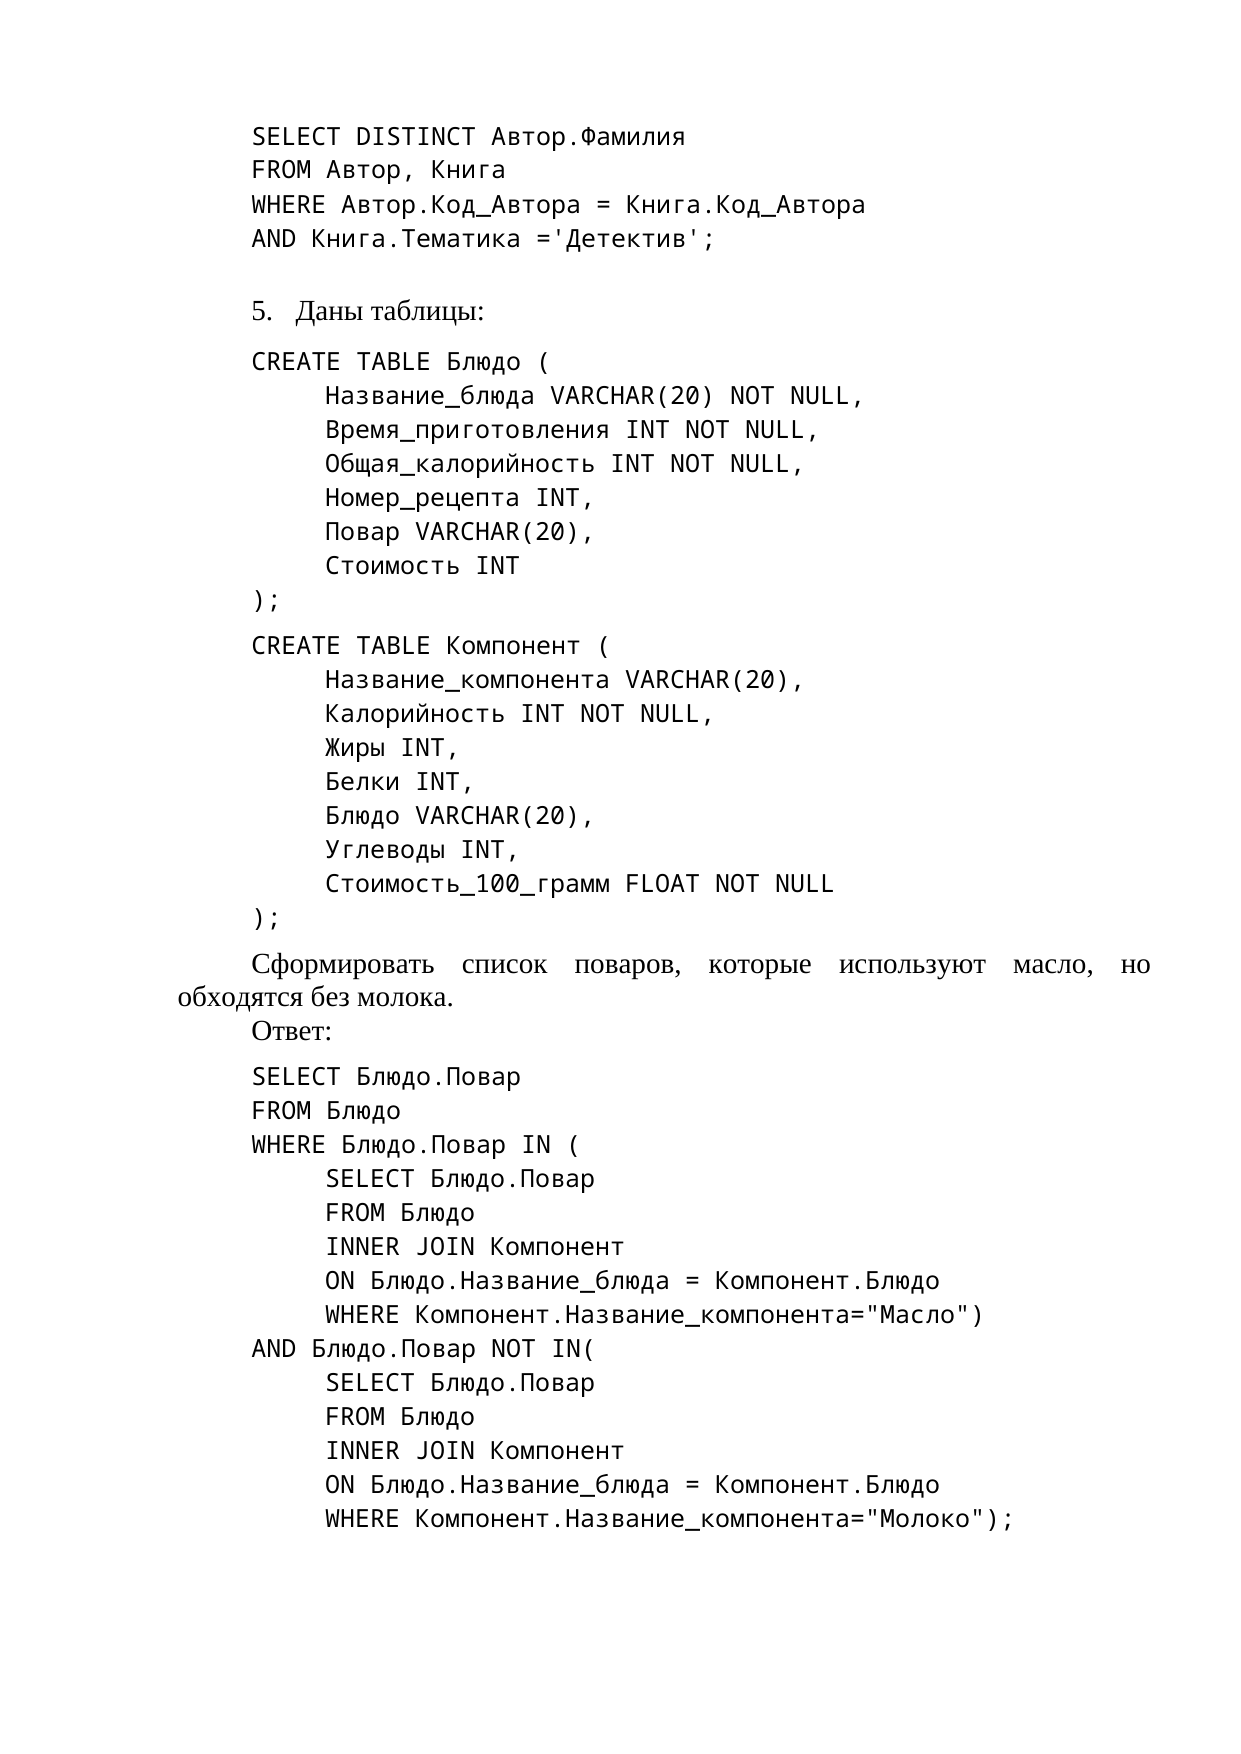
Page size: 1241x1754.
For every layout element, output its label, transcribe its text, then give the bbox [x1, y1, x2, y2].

list Ответ: [177, 1013, 1152, 1046]
list Сформировать список поваров, которые используют масло, но обходятся без молока. [177, 946, 1152, 1013]
text Время_приготовления INT NOT NULL, [177, 411, 1152, 445]
text Название_блюда VARCHAR(20) NOT NULL, [177, 377, 1152, 411]
text Углеводы INT, [177, 832, 1152, 866]
text INNER JOIN Компонент [177, 1433, 1152, 1467]
text AND Блюдо.Повар NOT IN( [177, 1331, 1152, 1365]
text SELECT Блюдо.Повар [177, 1365, 1152, 1399]
text WHERE Блюдо.Повар IN ( [177, 1126, 1152, 1160]
text Стоимость INT [177, 548, 1152, 582]
text CREATE TABLE Компонент ( [177, 627, 1152, 662]
text WHERE Компонент.Название_компонента="Масло") [177, 1297, 1152, 1331]
text ); [177, 582, 1152, 616]
text CREATE TABLE Блюдо ( [177, 343, 1152, 377]
text ON Блюдо.Название_блюда = Компонент.Блюдо [177, 1263, 1152, 1297]
text Блюдо VARCHAR(20), [177, 798, 1152, 832]
text Калорийность INT NOT NULL, [177, 696, 1152, 730]
text Номер_рецепта INT, [177, 479, 1152, 513]
text Жиры INT, [177, 730, 1152, 764]
text FROM Автор, Книга [177, 152, 1152, 186]
text ); [177, 900, 1152, 934]
text Белки INT, [177, 764, 1152, 798]
text ON Блюдо.Название_блюда = Компонент.Блюдо [177, 1467, 1152, 1501]
text WHERE Компонент.Название_компонента="Молоко"); [177, 1501, 1152, 1535]
text Повар VARCHAR(20), [177, 513, 1152, 548]
list Даны таблицы: [177, 293, 1152, 326]
text AND Книга.Тематика ='Детектив'; [177, 220, 1152, 254]
text FROM Блюдо [177, 1399, 1152, 1433]
text WHERE Автор.Код_Автора = Книга.Код_Автора [177, 186, 1152, 220]
text SELECT DISTINCT Автор.Фамилия [177, 118, 1152, 152]
text Название_компонента VARCHAR(20), [177, 662, 1152, 696]
text FROM Блюдо [177, 1194, 1152, 1228]
text Общая_калорийность INT NOT NULL, [177, 445, 1152, 479]
text FROM Блюдо [177, 1092, 1152, 1126]
text SELECT Блюдо.Повар [177, 1058, 1152, 1092]
text INNER JOIN Компонент [177, 1228, 1152, 1263]
text Стоимость_100_грамм FLOAT NOT NULL [177, 866, 1152, 900]
text SELECT Блюдо.Повар [177, 1160, 1152, 1194]
